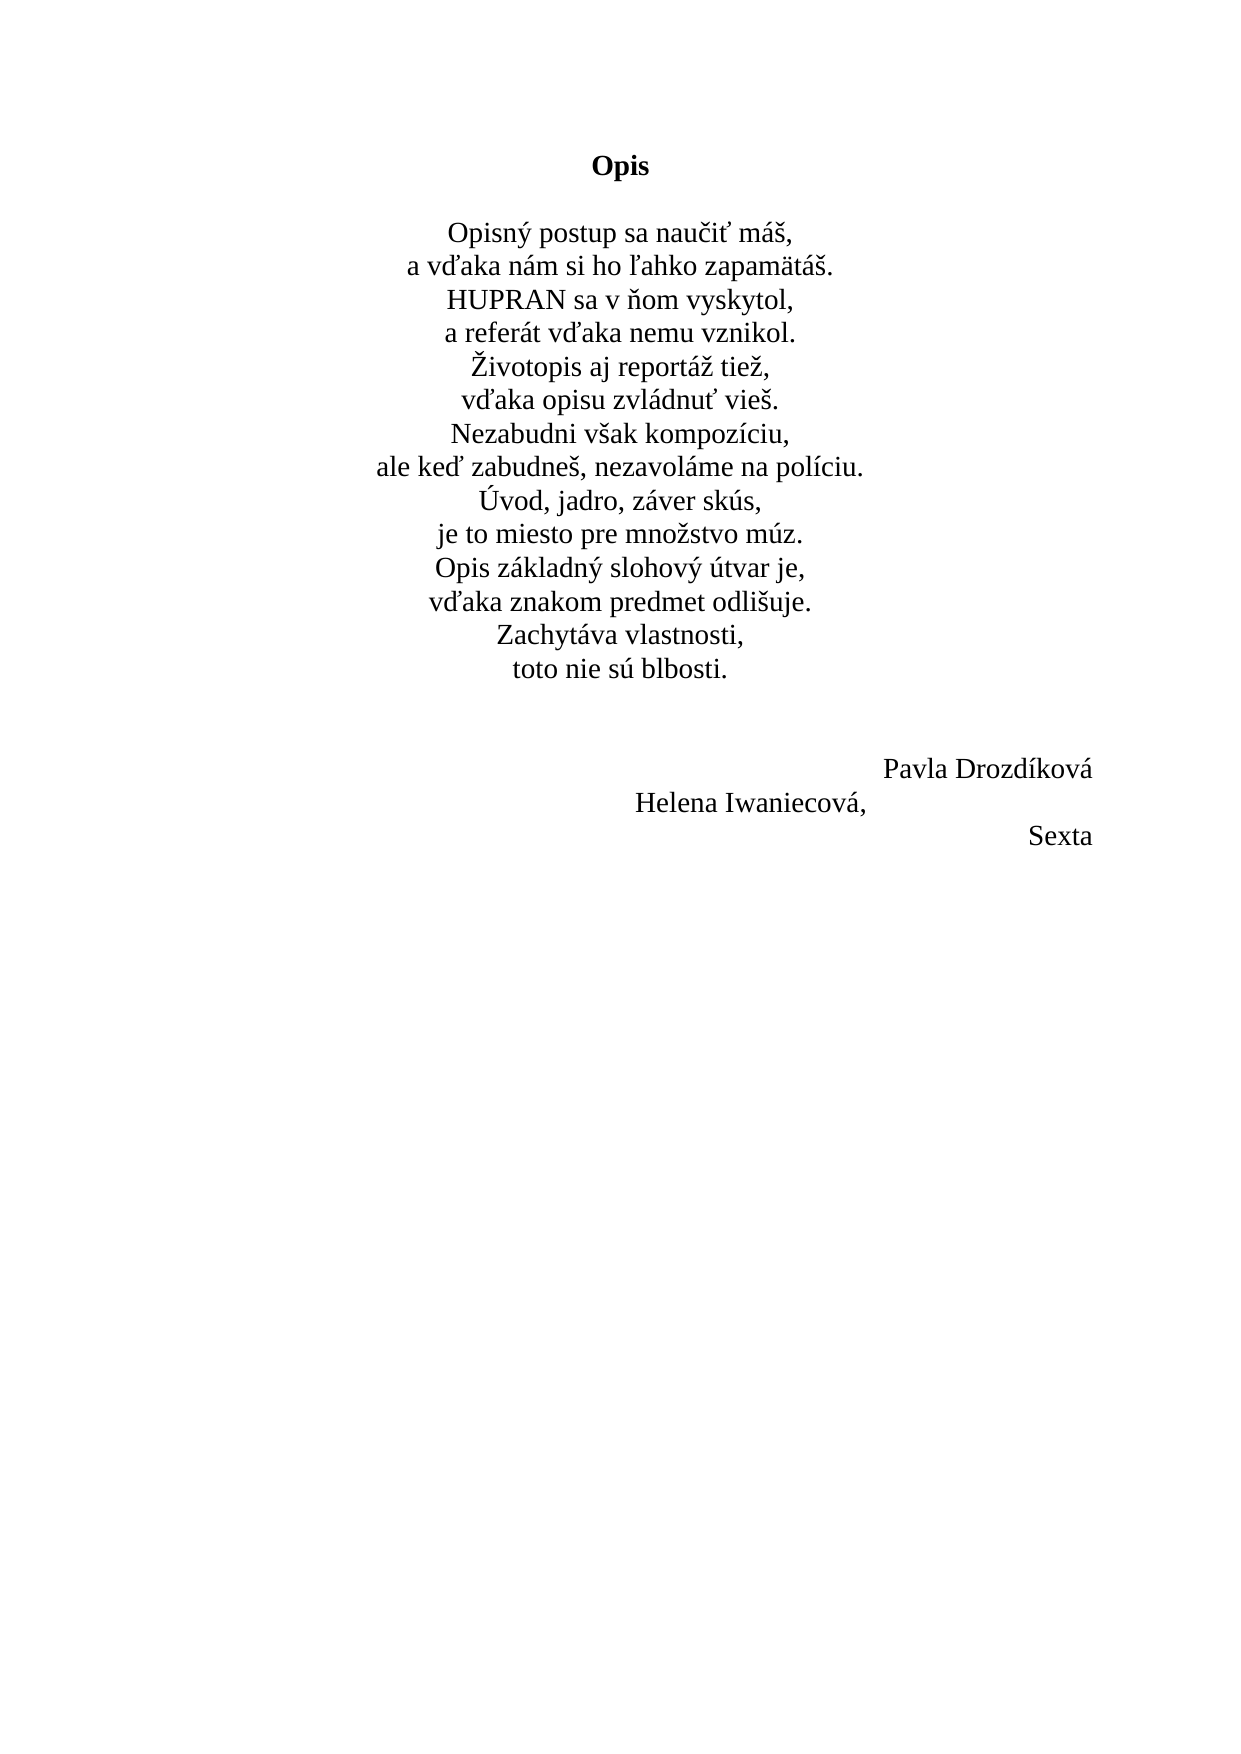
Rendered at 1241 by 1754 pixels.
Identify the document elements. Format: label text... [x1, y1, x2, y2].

text Úvod, jadro, záver skús, [148, 483, 1093, 517]
text ale keď zabudneš, nezavoláme na políciu. [148, 449, 1093, 483]
text Sexta [148, 818, 1093, 852]
text Zachytáva vlastnosti, [148, 617, 1093, 651]
text toto nie sú blbosti. [148, 651, 1093, 684]
text Nezabudni však kompozíciu, [148, 416, 1093, 449]
text je to miesto pre množstvo múz. [148, 517, 1093, 550]
text Opisný postup sa naučiť máš, [148, 215, 1093, 248]
text Životopis aj reportáž tiež, [148, 349, 1093, 382]
text vďaka znakom predmet odlišuje. [148, 584, 1093, 617]
text a referát vďaka nemu vznikol. [148, 315, 1093, 349]
text Opis [148, 148, 1093, 181]
text Pavla Drozdíková [148, 751, 1093, 785]
text a vďaka nám si ho ľahko zapamätáš. [148, 248, 1093, 282]
text Helena Iwaniecová, [148, 785, 1093, 818]
text Opis základný slohový útvar je, [148, 550, 1093, 584]
text vďaka opisu zvládnuť vieš. [148, 382, 1093, 416]
text HUPRAN sa v ňom vyskytol, [148, 282, 1093, 315]
